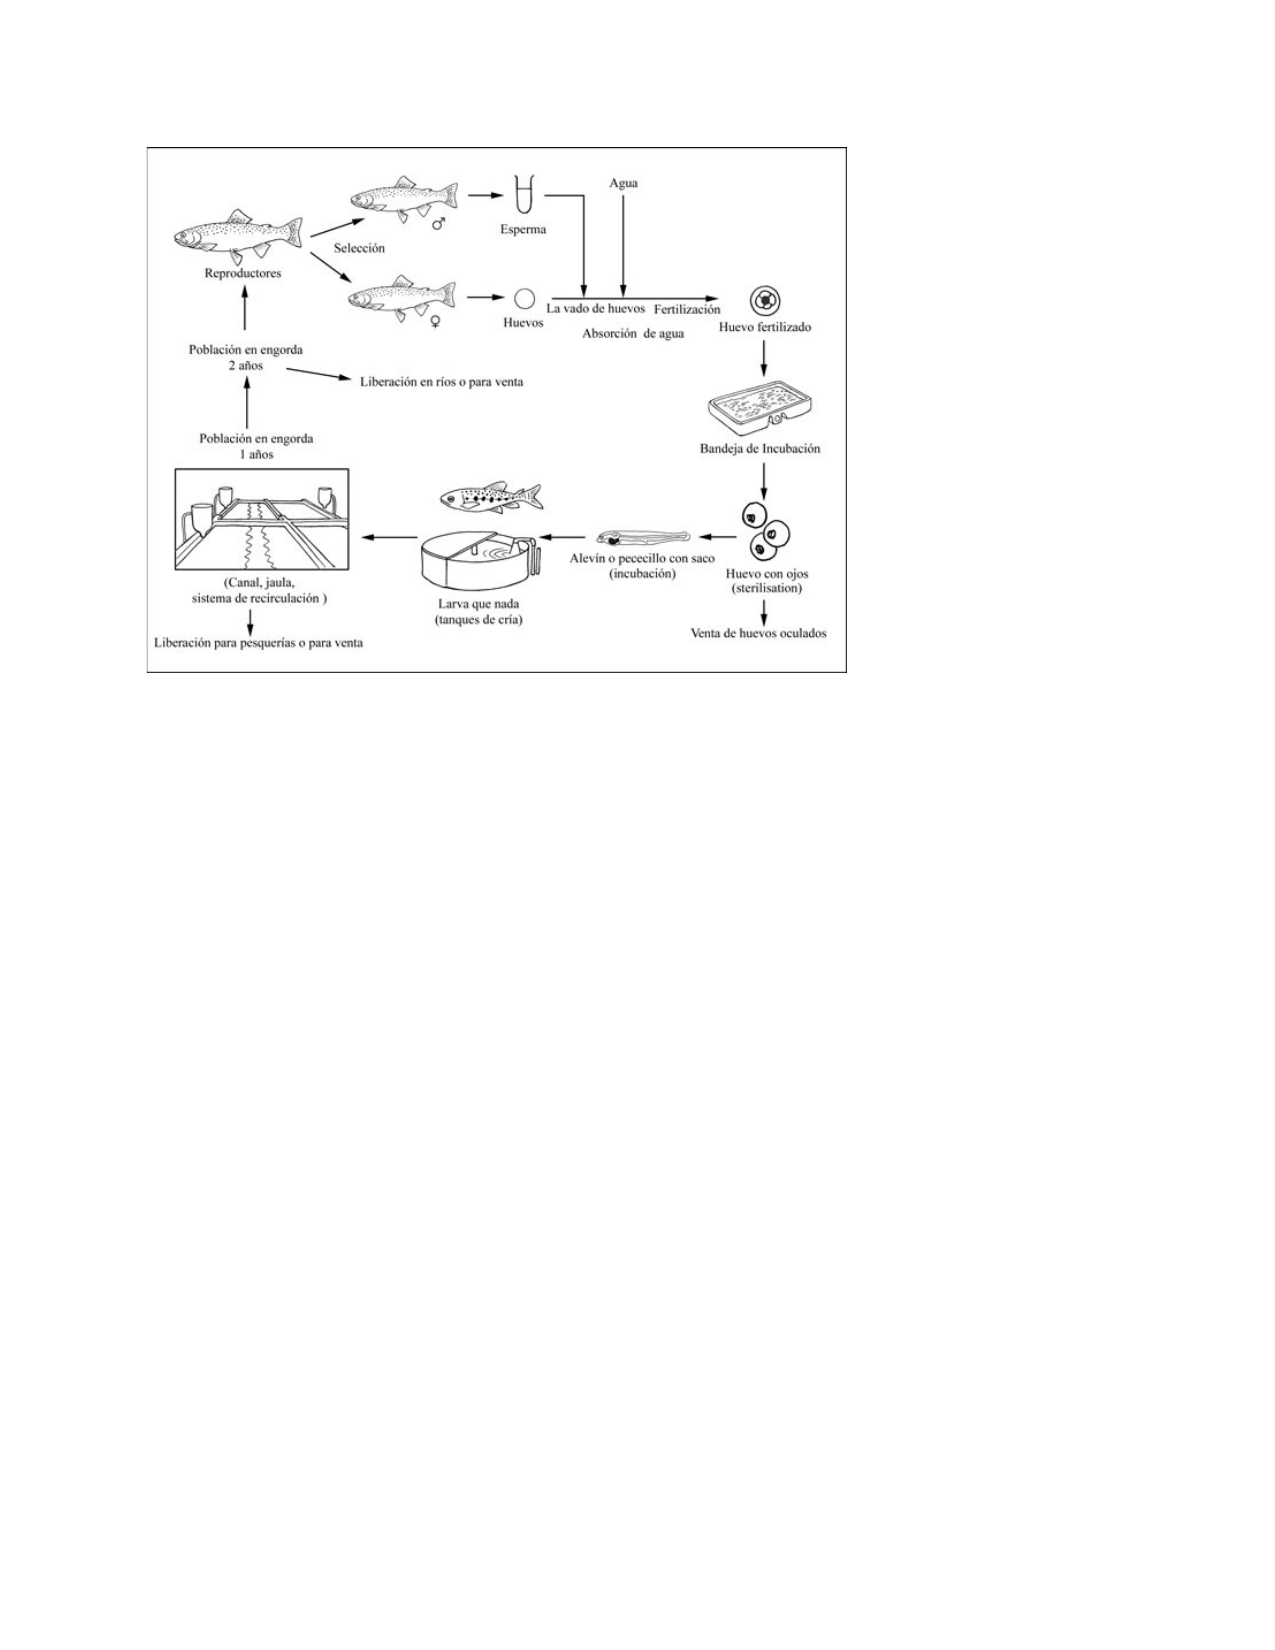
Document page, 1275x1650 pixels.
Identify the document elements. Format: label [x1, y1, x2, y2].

picture [146, 147, 847, 673]
